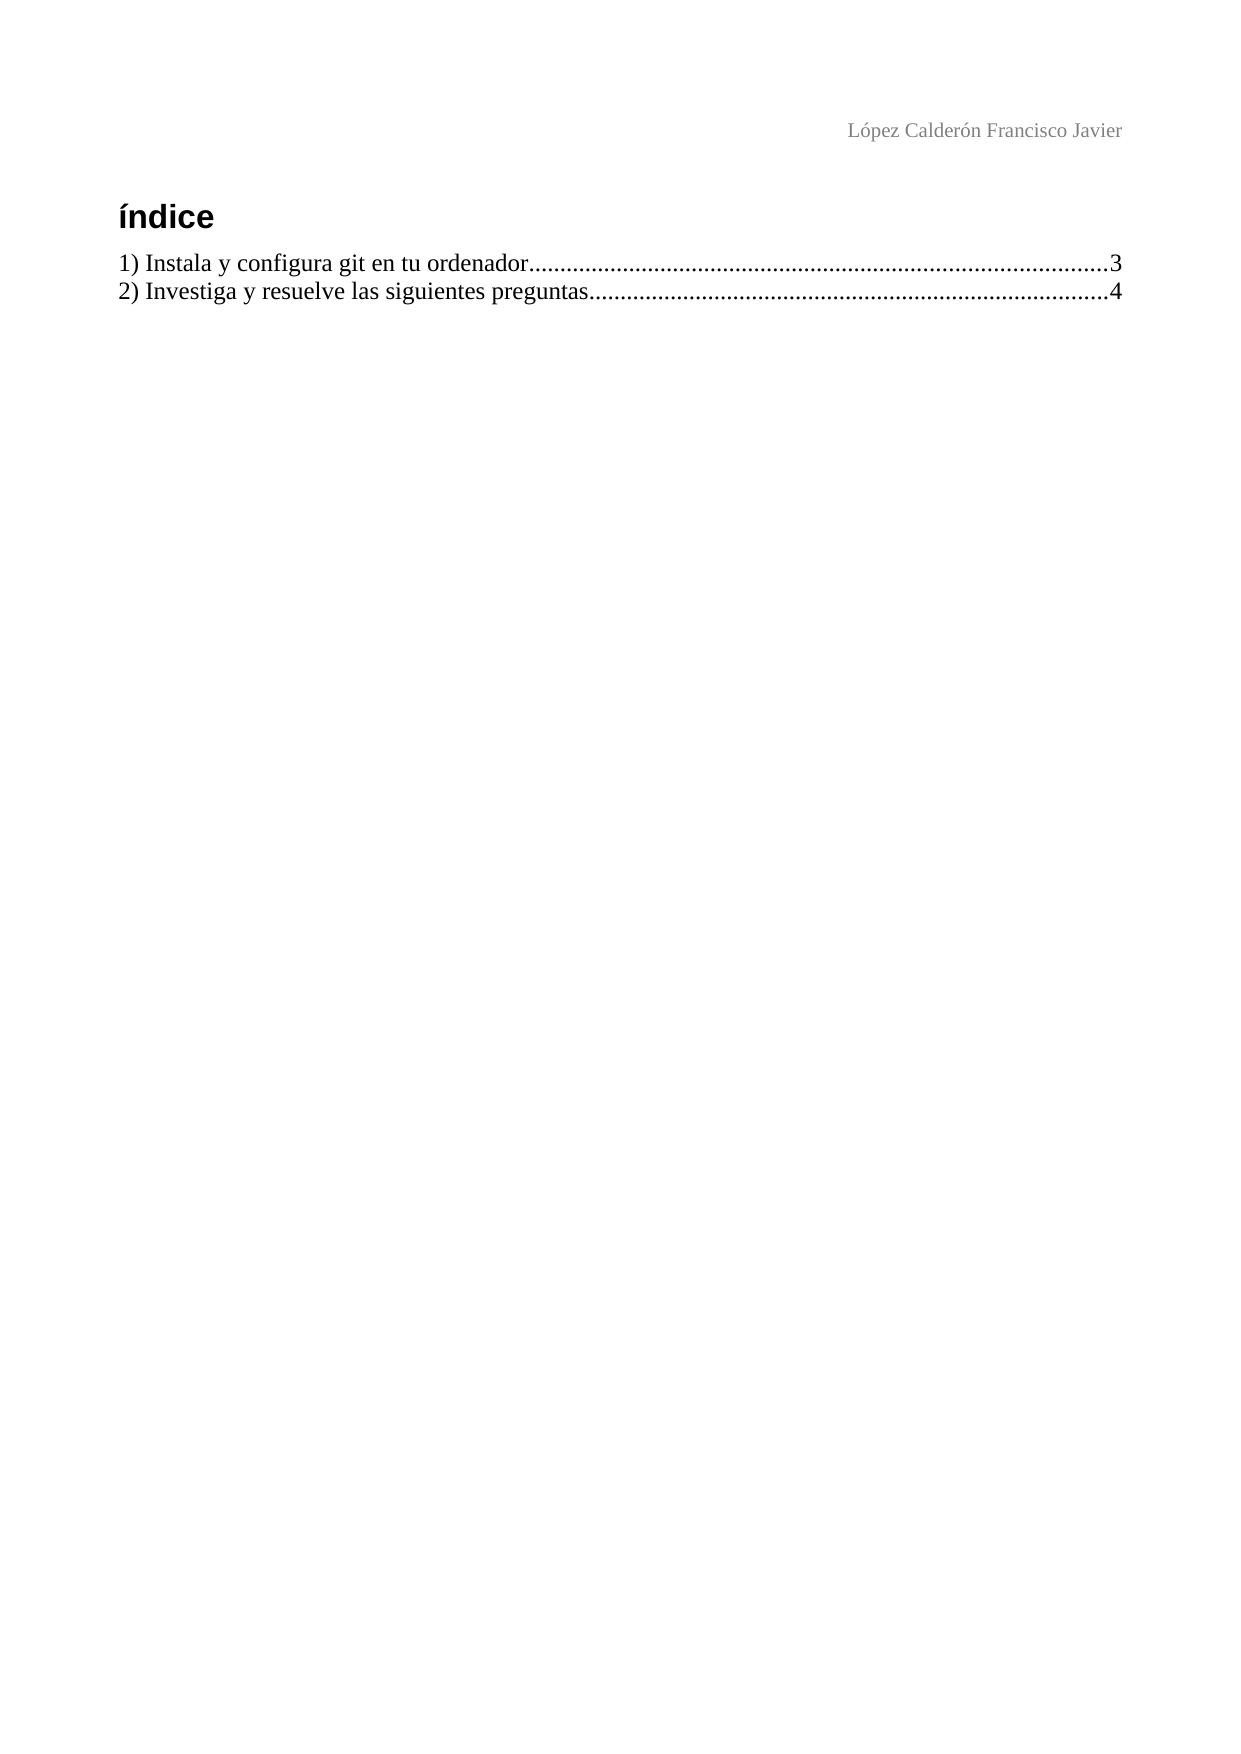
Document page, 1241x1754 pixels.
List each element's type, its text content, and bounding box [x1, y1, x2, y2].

text 1) Instala y configura git en tu ordenador 3 [118, 248, 1122, 276]
subtitle índice [118, 197, 1122, 235]
text 2) Investiga y resuelve las siguientes preguntas 4 [118, 276, 1122, 305]
